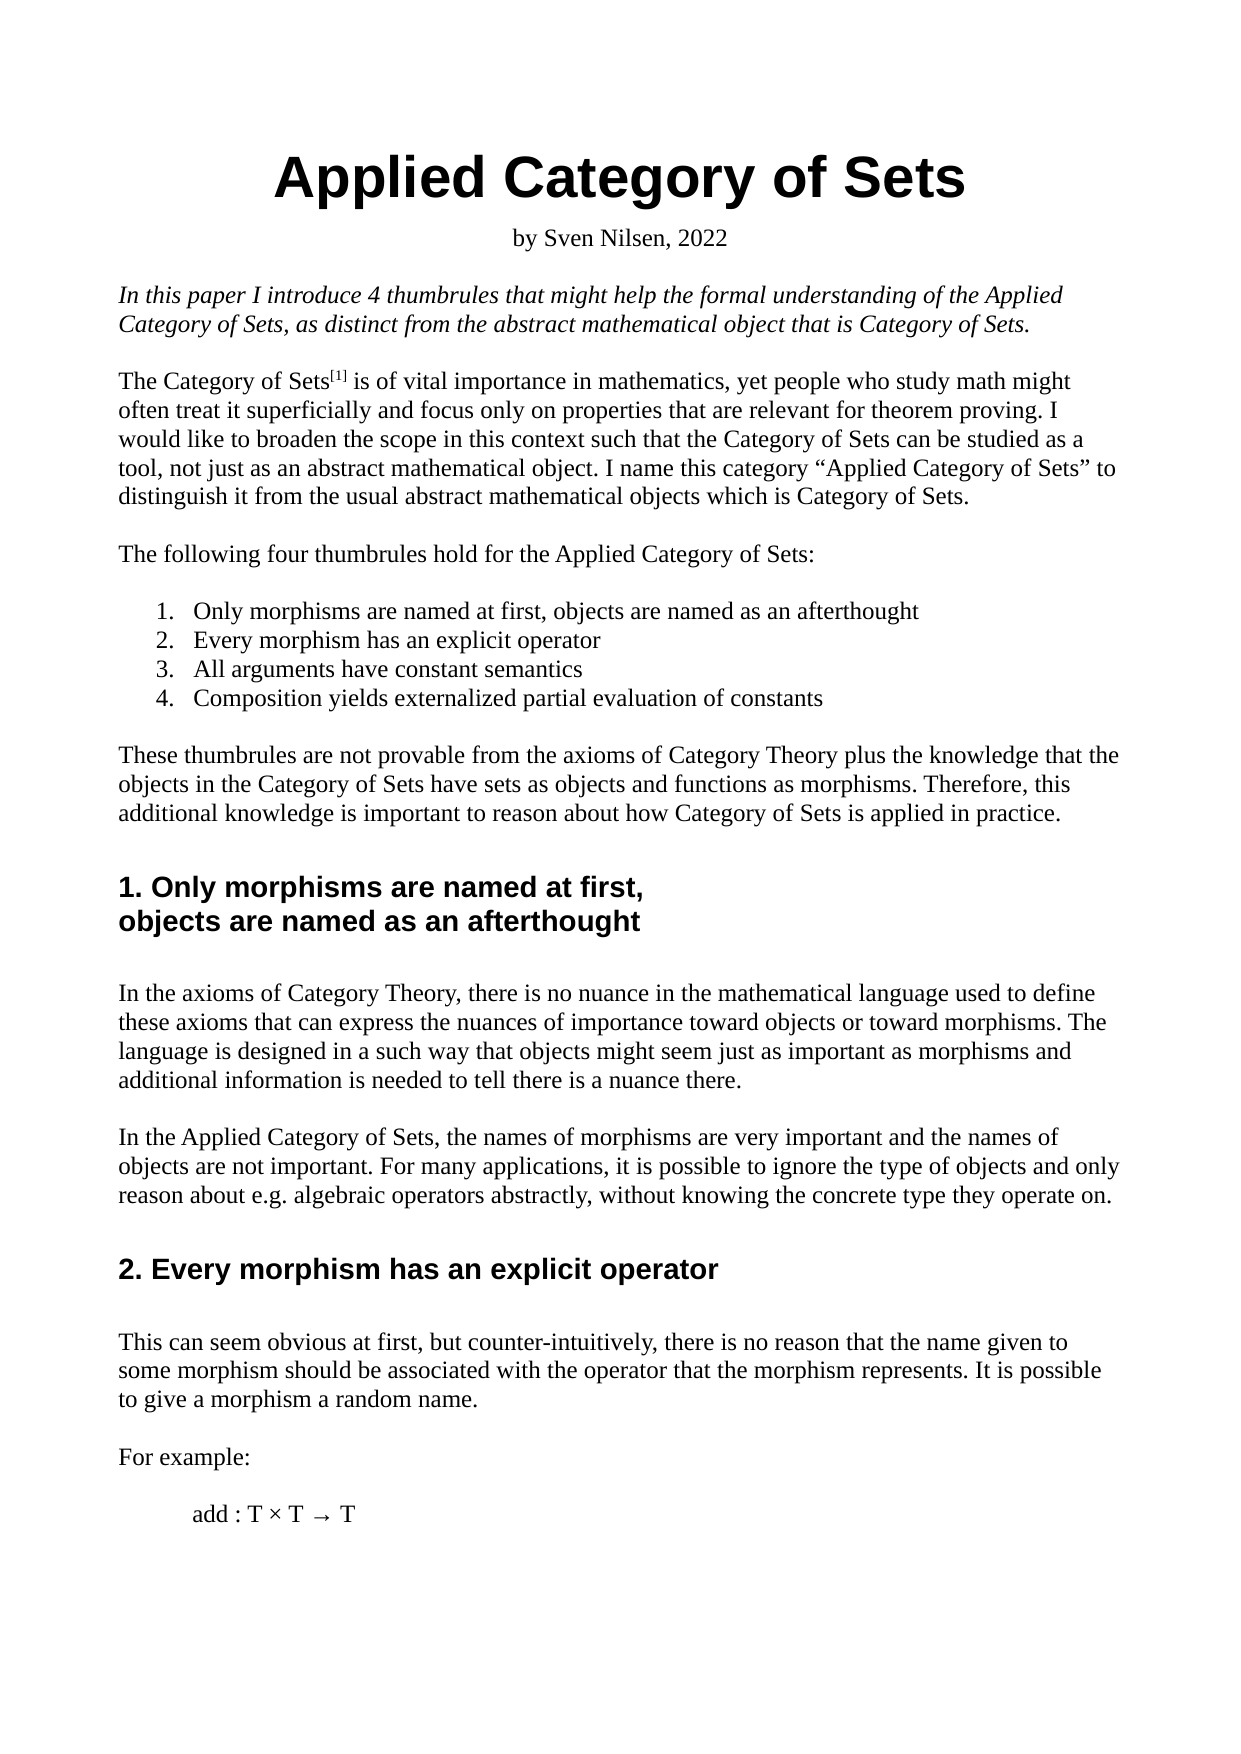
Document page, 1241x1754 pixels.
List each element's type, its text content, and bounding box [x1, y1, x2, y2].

list Every morphism has an explicit operator [156, 625, 1122, 654]
text This can seem obvious at first, but counter-intuitively, there is no reason that the name given to some morphism should be associated with the operator that the morphism represents. It is possible to give a morphism a random name. [118, 1327, 1122, 1413]
list Composition yields externalized partial evaluation of constants [156, 683, 1122, 711]
text For example: [118, 1442, 1122, 1471]
text In the Applied Category of Sets, the names of morphisms are very important and the names of objects are not important. For many applications, it is possible to ignore the type of objects and only reason about e.g. algebraic operators abstractly, without knowing the concrete type they operate on. [118, 1122, 1122, 1208]
text In the axioms of Category Theory, there is no nuance in the mathematical language used to define these axioms that can express the nuances of importance toward objects or toward morphisms. The language is designed in a such way that objects might seem just as important as morphisms and additional information is needed to tell there is a nuance there. [118, 978, 1122, 1093]
text The following four thumbrules hold for the Applied Category of Sets: [118, 539, 1122, 568]
text These thumbrules are not provable from the axioms of Category Theory plus the knowledge that the objects in the Category of Sets have sets as objects and functions as morphisms. Therefore, this additional knowledge is important to reason about how Category of Sets is applied in practice. [118, 740, 1122, 826]
text The Category of Sets[1] is of vital importance in mathematics, yet people who study math might often treat it superficially and focus only on properties that are relevant for theorem proving. I would like to broaden the scope in this context such that the Category of Sets can be studied as a tool, not just as an abstract mathematical object. I name this category “Applied Category of Sets” to distinguish it from the usual abstract mathematical objects which is Category of Sets. [118, 366, 1122, 510]
text by Sven Nilsen, 2022 [118, 223, 1122, 251]
text add : T × T → T [118, 1499, 1122, 1528]
list Only morphisms are named at first, objects are named as an afterthought [156, 596, 1122, 625]
subtitle 1. Only morphisms are named at first, objects are named as an afterthought [118, 870, 1122, 937]
title Applied Category of Sets [118, 143, 1122, 210]
list All arguments have constant semantics [156, 654, 1122, 683]
subtitle 2. Every morphism has an explicit operator [118, 1252, 1122, 1286]
text In this paper I introduce 4 thumbrules that might help the formal understanding of the Applied Category of Sets, as distinct from the abstract mathematical object that is Category of Sets. [118, 280, 1122, 338]
